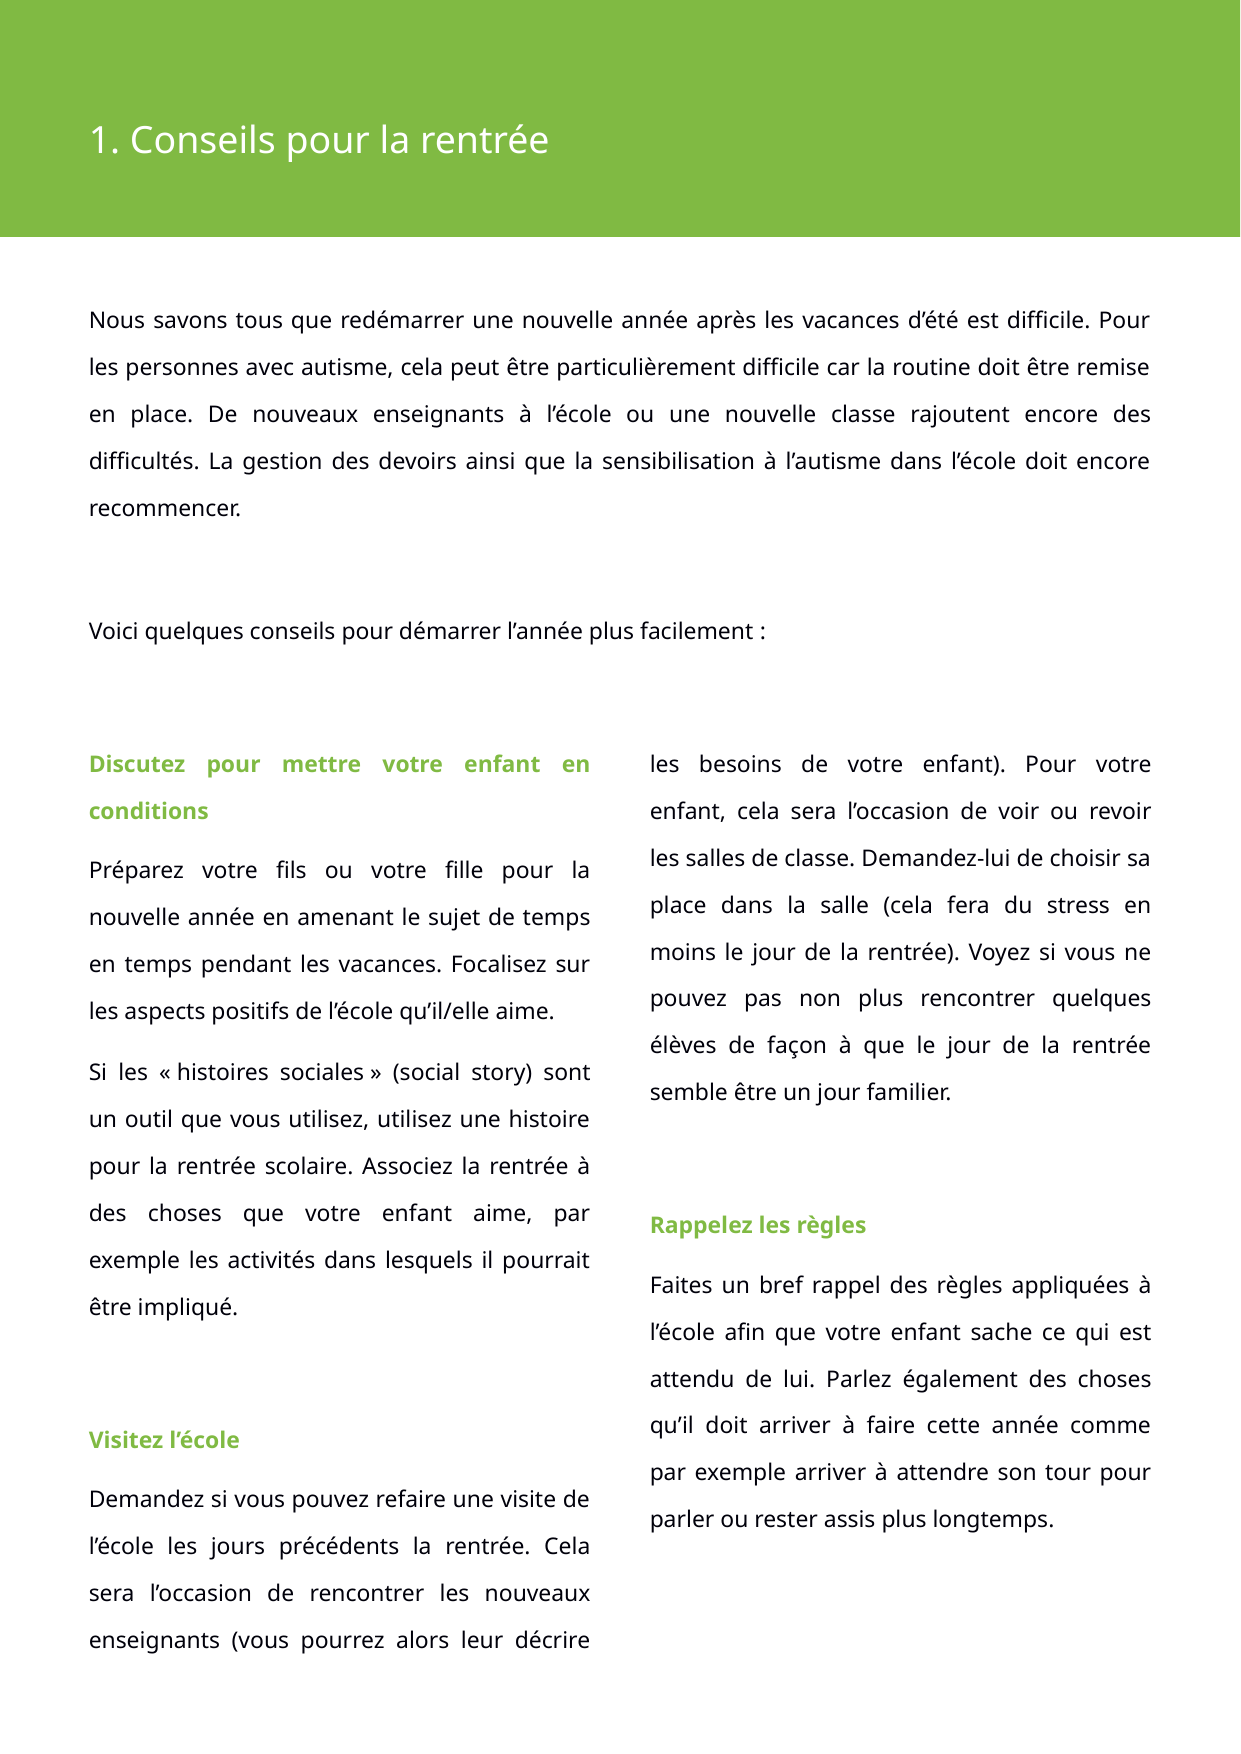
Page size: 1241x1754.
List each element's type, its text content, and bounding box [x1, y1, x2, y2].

text Demandez si vous pouvez refaire une visite de l’école les jours précédents la rentrée. Cela sera l’occasion de rencontrer les nouveaux enseignants (vous pourrez alors leur décrire [88, 1483, 591, 1655]
text les besoins de votre enfant). Pour votre enfant, cela sera l’occasion de voir ou revoir les salles de classe. Demandez-lui de choisir sa place dans la salle (cela fera du stress en moins le jour de la rentrée). Voyez si vous ne pouvez pas non plus rencontrer quelques élèves de façon à que le jour de la rentrée semble être un jour familier. [649, 748, 1152, 1107]
subtitle Rappelez les règles [649, 1209, 1152, 1241]
subtitle 1. Conseils pour la rentrée [88, 113, 1152, 164]
text Nous savons tous que redémarrer une nouvelle année après les vacances d’été est difficile. Pour les personnes avec autisme, cela peut être particulièrement difficile car la routine doit être remise en place. De nouveaux enseignants à l’école ou une nouvelle classe rajoutent encore des difficultés. La gestion des devoirs ainsi que la sensibilisation à l’autisme dans l’école doit encore recommencer. [88, 304, 1152, 523]
text Faites un bref rappel des règles appliquées à l’école afin que votre enfant sache ce qui est attendu de lui. Parlez également des choses qu’il doit arriver à faire cette année comme par exemple arriver à attendre son tour pour parler ou rester assis plus longtemps. [649, 1269, 1152, 1534]
subtitle Visitez l’école [88, 1424, 591, 1455]
text Voici quelques conseils pour démarrer l’année plus facilement : [88, 614, 1152, 646]
text Préparez votre fils ou votre fille pour la nouvelle année en amenant le sujet de temps en temps pendant les vacances. Focalisez sur les aspects positifs de l’école qu’il/elle aime. [88, 854, 591, 1026]
text Si les « histoires sociales » (social story) sont un outil que vous utilisez, utilisez une histoire pour la rentrée scolaire. Associez la rentrée à des choses que votre enfant aime, par exemple les activités dans lesquels il pourrait être impliqué. [88, 1056, 591, 1322]
subtitle Discutez pour mettre votre enfant en conditions [88, 748, 591, 826]
